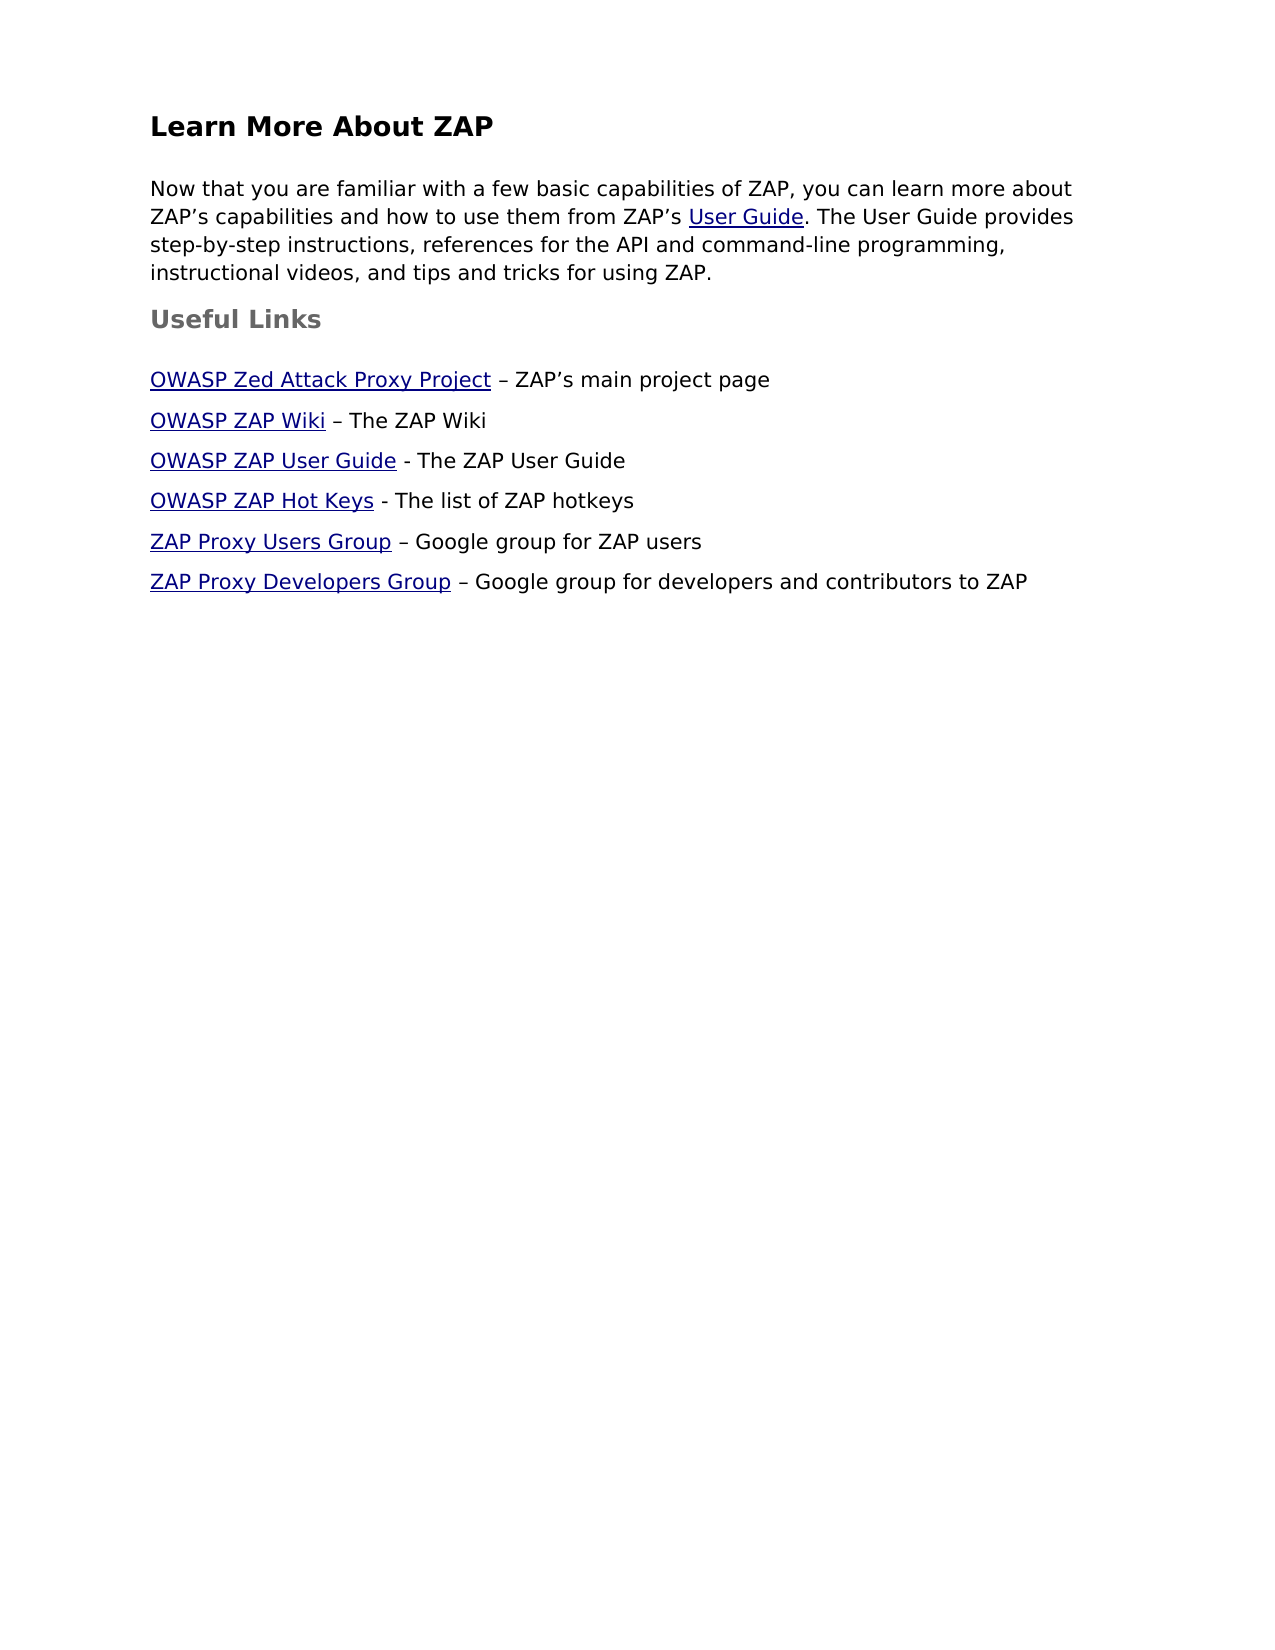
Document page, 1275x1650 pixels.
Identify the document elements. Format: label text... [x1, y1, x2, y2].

subtitle Useful Links [150, 305, 1125, 334]
text ZAP Proxy Developers Group – Google group for developers and contributors to ZAP [150, 570, 1125, 594]
subtitle Learn More About ZAP [150, 112, 1125, 143]
text OWASP ZAP User Guide - The ZAP User Guide [150, 449, 1125, 473]
text OWASP Zed Attack Proxy Project – ZAP’s main project page [150, 368, 1125, 393]
text ZAP Proxy Users Group – Google group for ZAP users [150, 530, 1125, 554]
text OWASP ZAP Wiki – The ZAP Wiki [150, 409, 1125, 433]
text OWASP ZAP Hot Keys - The list of ZAP hotkeys [150, 489, 1125, 514]
text Now that you are familiar with a few basic capabilities of ZAP, you can learn more about ZAP’s capabilities and how to use them from ZAP’s User Guide. The User Guide provides step-by-step instructions, references for the API and command-line programming, instructional videos, and tips and tricks for using ZAP. [150, 177, 1125, 285]
